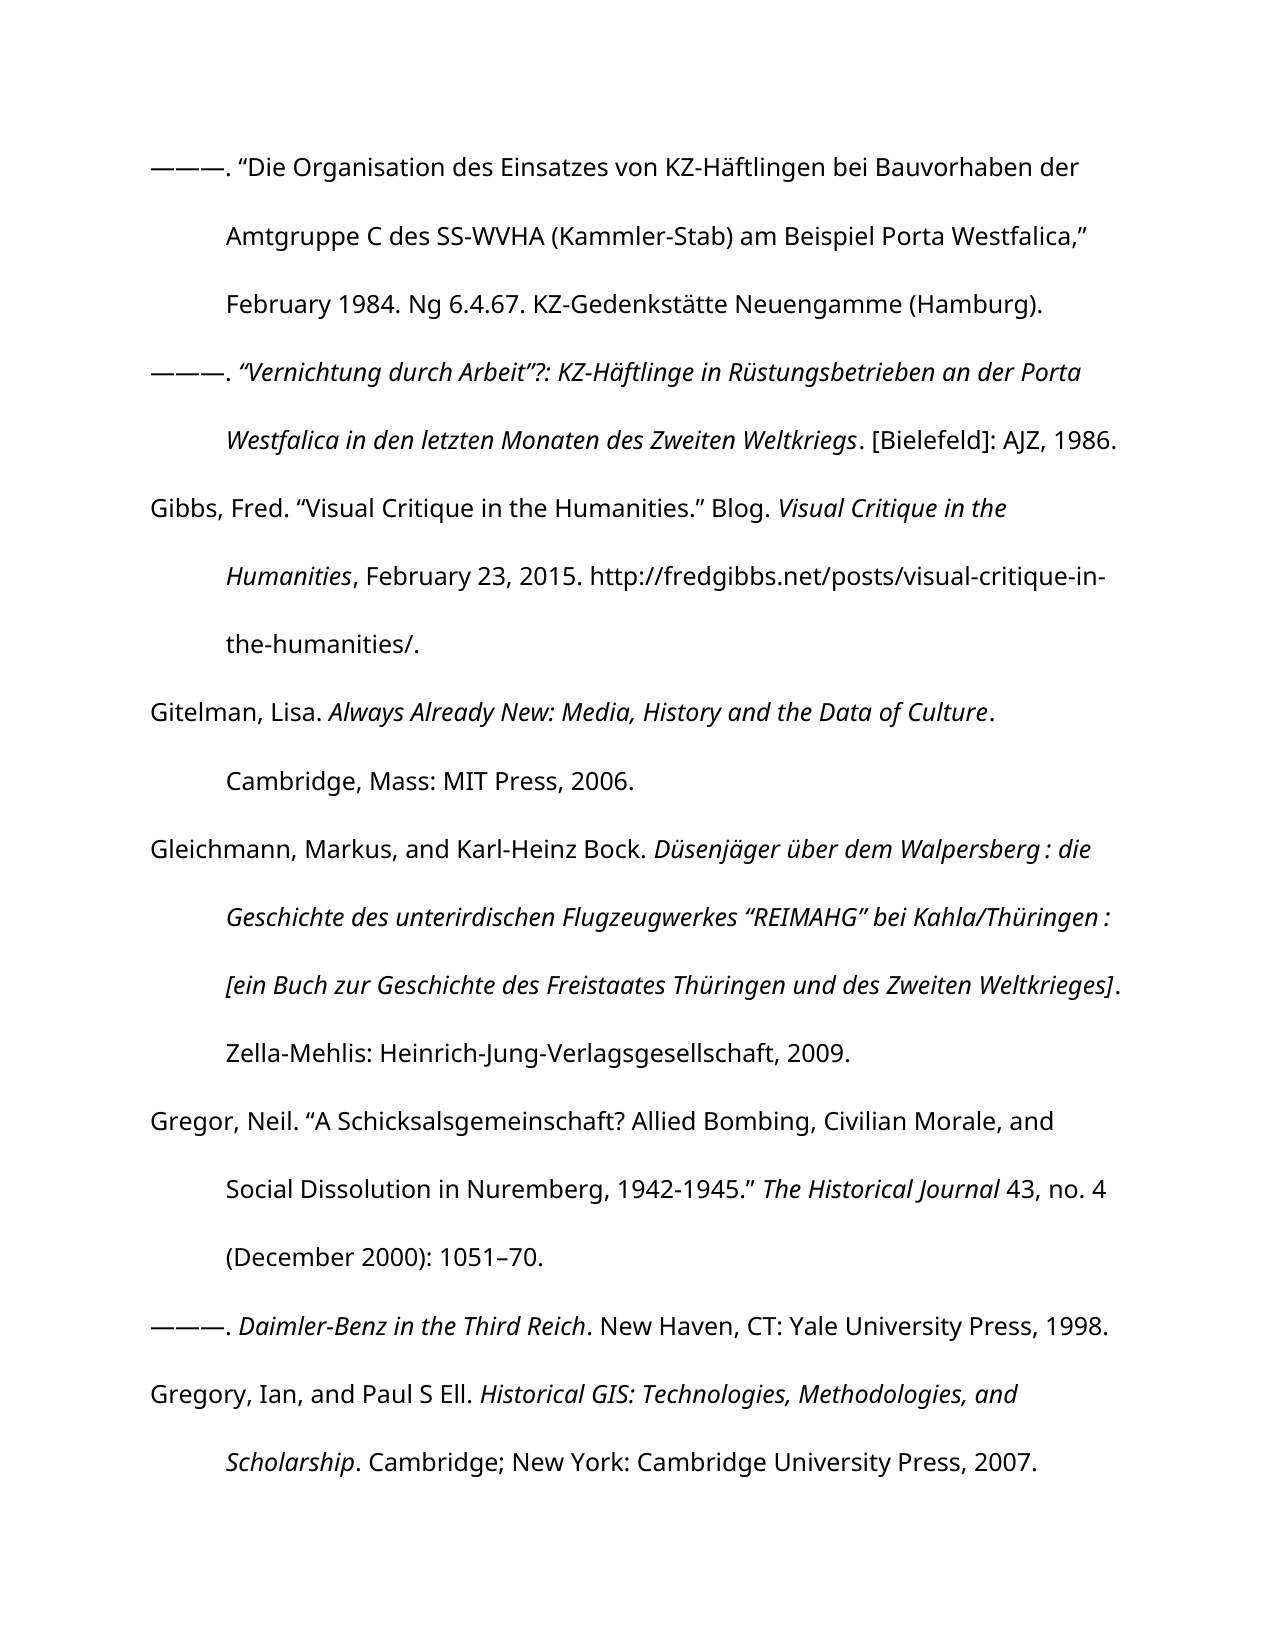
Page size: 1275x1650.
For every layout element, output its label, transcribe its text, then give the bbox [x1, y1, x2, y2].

text Gleichmann, Markus, and Karl-Heinz Bock. Düsenjäger über dem Walpersberg : die Geschichte des unterirdischen Flugzeugwerkes “REIMAHG” bei Kahla/Thüringen : [ein Buch zur Geschichte des Freistaates Thüringen und des Zweiten Weltkrieges]. Zella-Mehlis: Heinrich-Jung-Verlagsgesellschaft, 2009. [150, 831, 1125, 1070]
text ———. “Die Organisation des Einsatzes von KZ-Häftlingen bei Bauvorhaben der Amtgruppe C des SS-WVHA (Kammler-Stab) am Beispiel Porta Westfalica,” February 1984. Ng 6.4.67. KZ-Gedenkstätte Neuengamme (Hamburg). [150, 150, 1125, 320]
text Gregor, Neil. “A Schicksalsgemeinschaft? Allied Bombing, Civilian Morale, and Social Dissolution in Nuremberg, 1942-1945.” The Historical Journal 43, no. 4 (December 2000): 1051–70. [150, 1104, 1125, 1274]
text ———. “Vernichtung durch Arbeit”?: KZ-Häftlinge in Rüstungsbetrieben an der Porta Westfalica in den letzten Monaten des Zweiten Weltkriegs. [Bielefeld]: AJZ, 1986. [150, 354, 1125, 457]
text Gregory, Ian, and Paul S Ell. Historical GIS: Technologies, Methodologies, and Scholarship. Cambridge; New York: Cambridge University Press, 2007. [150, 1376, 1125, 1478]
text ———. Daimler-Benz in the Third Reich. New Haven, CT: Yale University Press, 1998. [150, 1308, 1125, 1342]
text Gibbs, Fred. “Visual Critique in the Humanities.” Blog. Visual Critique in the Humanities, February 23, 2015. http://fredgibbs.net/posts/visual-critique-in-the-humanities/. [150, 491, 1125, 661]
text Gitelman, Lisa. Always Already New: Media, History and the Data of Culture. Cambridge, Mass: MIT Press, 2006. [150, 695, 1125, 797]
